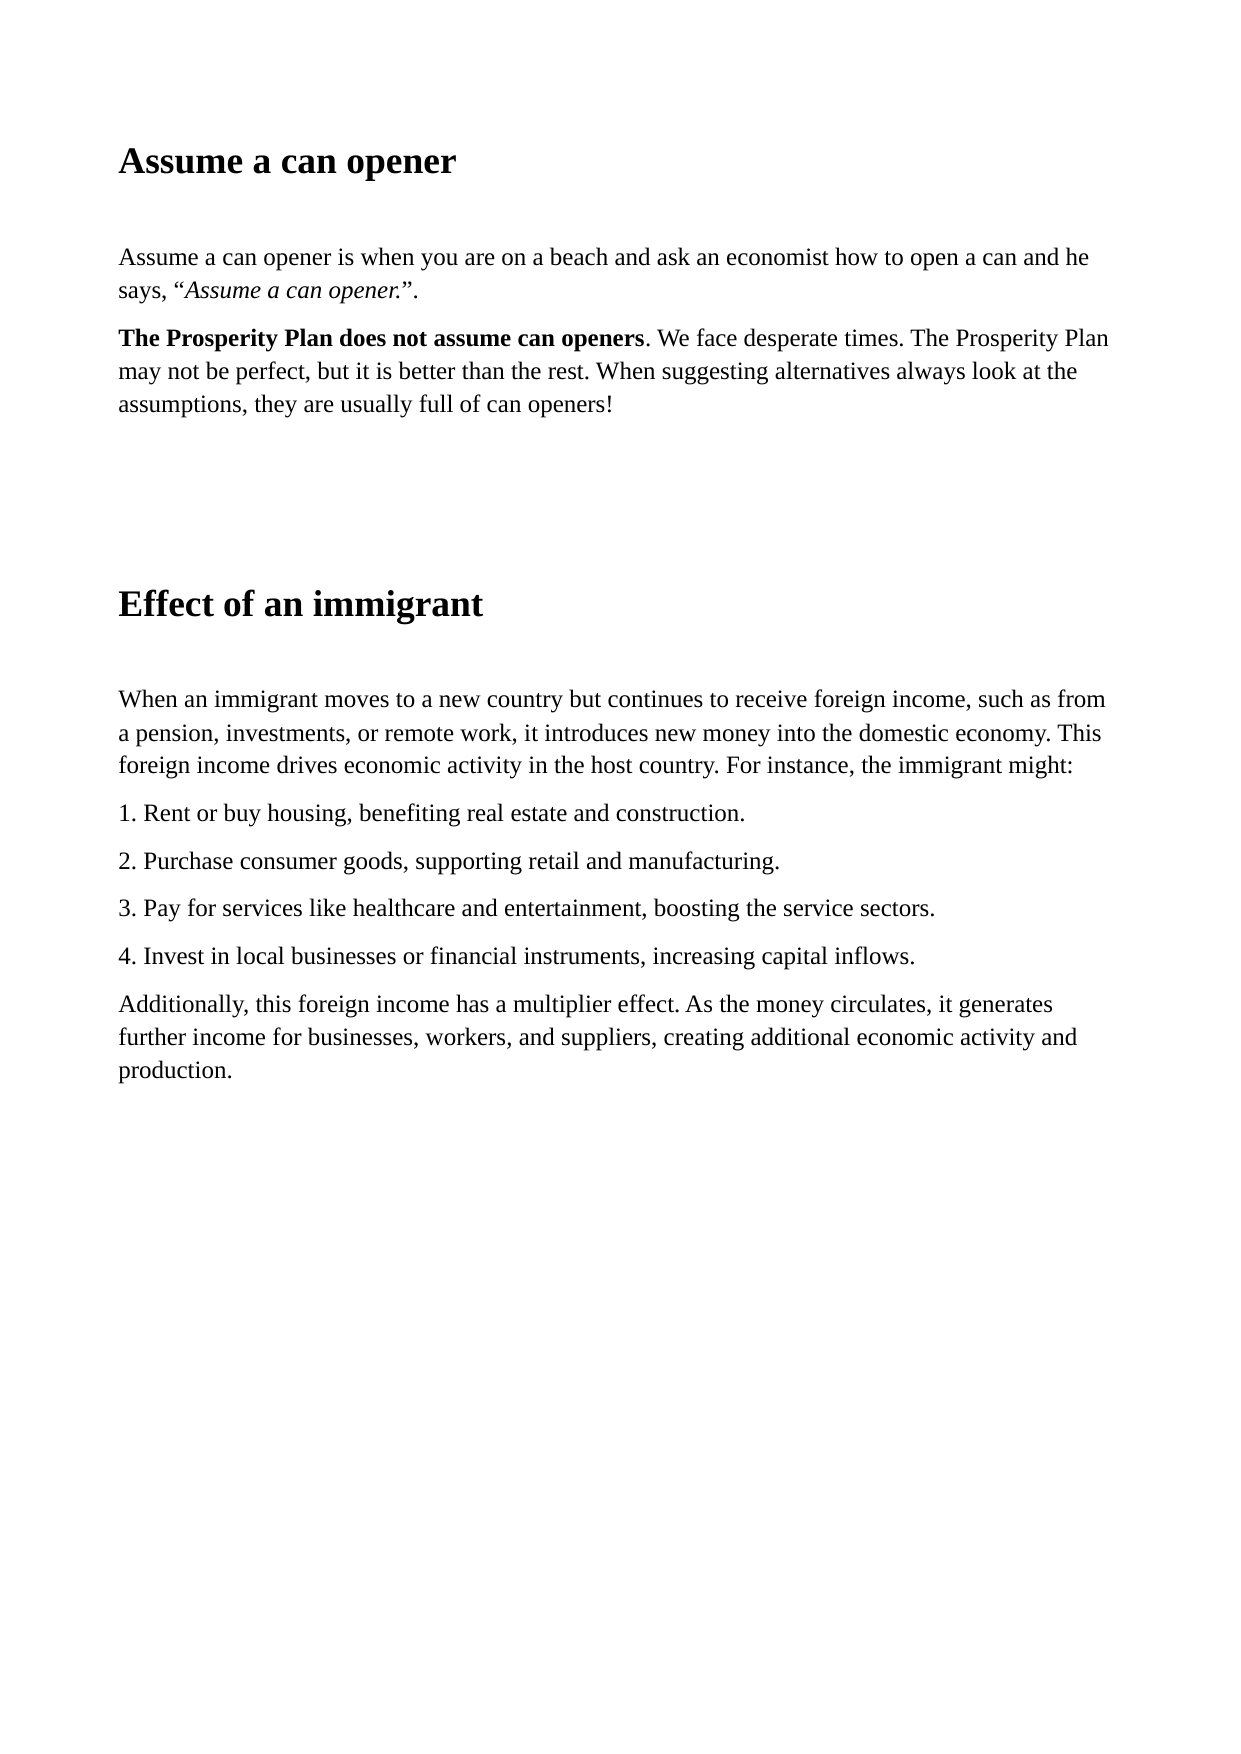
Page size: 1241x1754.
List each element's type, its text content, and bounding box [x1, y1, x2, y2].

text 1. Rent or buy housing, benefiting real estate and construction. [118, 798, 1122, 827]
text Assume a can opener is when you are on a beach and ask an economist how to open a can and he says, “Assume a can opener.”. [118, 242, 1122, 304]
text 3. Pay for services like healthcare and entertainment, boosting the service sectors. [118, 893, 1122, 922]
subtitle Effect of an immigrant [118, 581, 1122, 624]
text Additionally, this foreign income has a multiplier effect. As the money circulates, it generates further income for businesses, workers, and suppliers, creating additional economic activity and production. [118, 989, 1122, 1083]
text The Prosperity Plan does not assume can openers. We face desperate times. The Prosperity Plan may not be perfect, but it is better than the rest. When suggesting alternatives always look at the assumptions, they are usually full of can openers! [118, 323, 1122, 418]
text 2. Purchase consumer goods, supporting retail and manufacturing. [118, 846, 1122, 874]
text 4. Invest in local businesses or financial instruments, increasing capital inflows. [118, 941, 1122, 970]
subtitle Assume a can opener [118, 139, 1122, 182]
text When an immigrant moves to a new country but continues to receive foreign income, such as from a pension, investments, or remote work, it introduces new money into the domestic economy. This foreign income drives economic activity in the host country. For instance, the immigrant might: [118, 684, 1122, 779]
